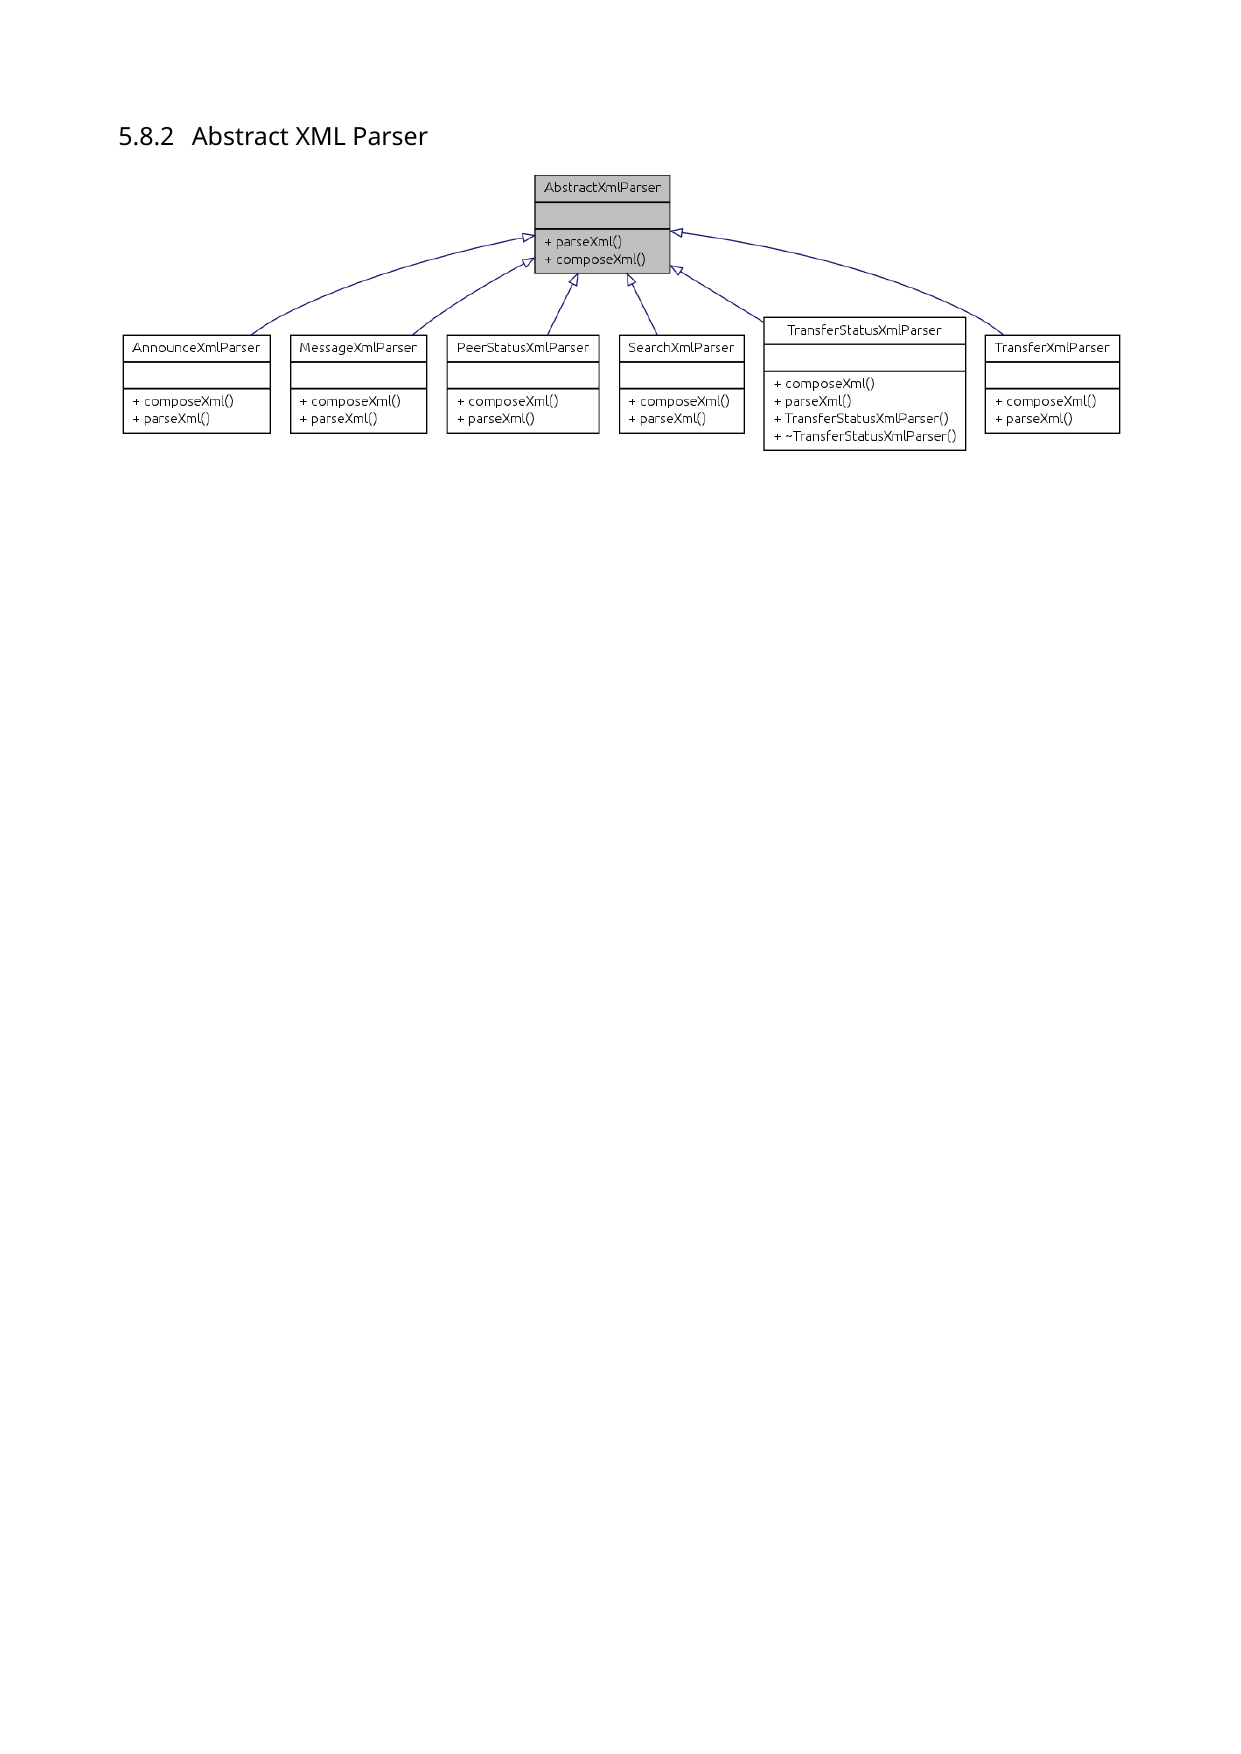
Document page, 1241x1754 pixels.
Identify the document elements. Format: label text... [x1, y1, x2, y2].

text 5.8.2 Abstract XML Parser [118, 118, 1122, 152]
picture [118, 169, 1123, 456]
